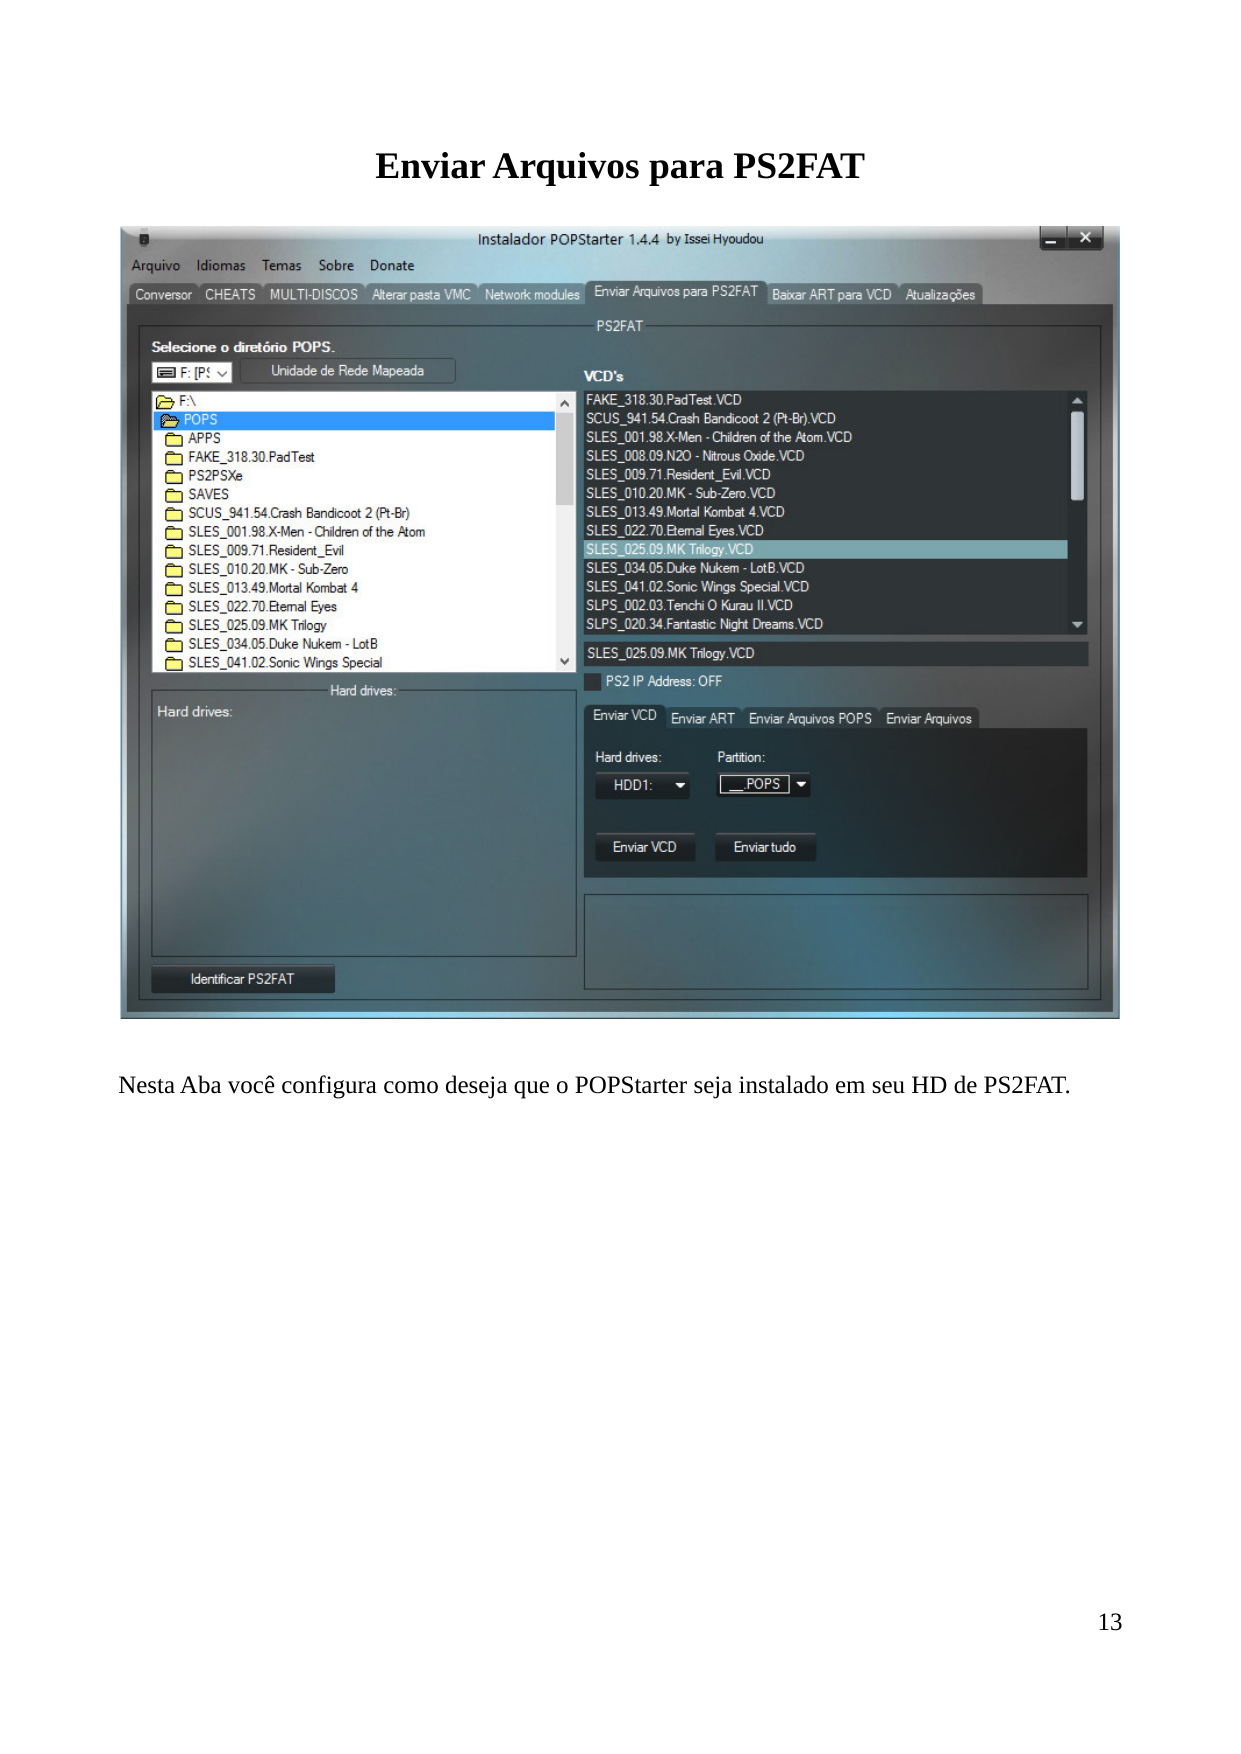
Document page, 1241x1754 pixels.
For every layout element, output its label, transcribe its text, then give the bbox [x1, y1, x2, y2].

text Nesta Aba você configura como deseja que o POPStarter seja instalado em seu HD de PS2FAT. [118, 1070, 1122, 1099]
subtitle Enviar Arquivos para PS2FAT [118, 143, 1122, 186]
picture [120, 226, 1120, 1019]
